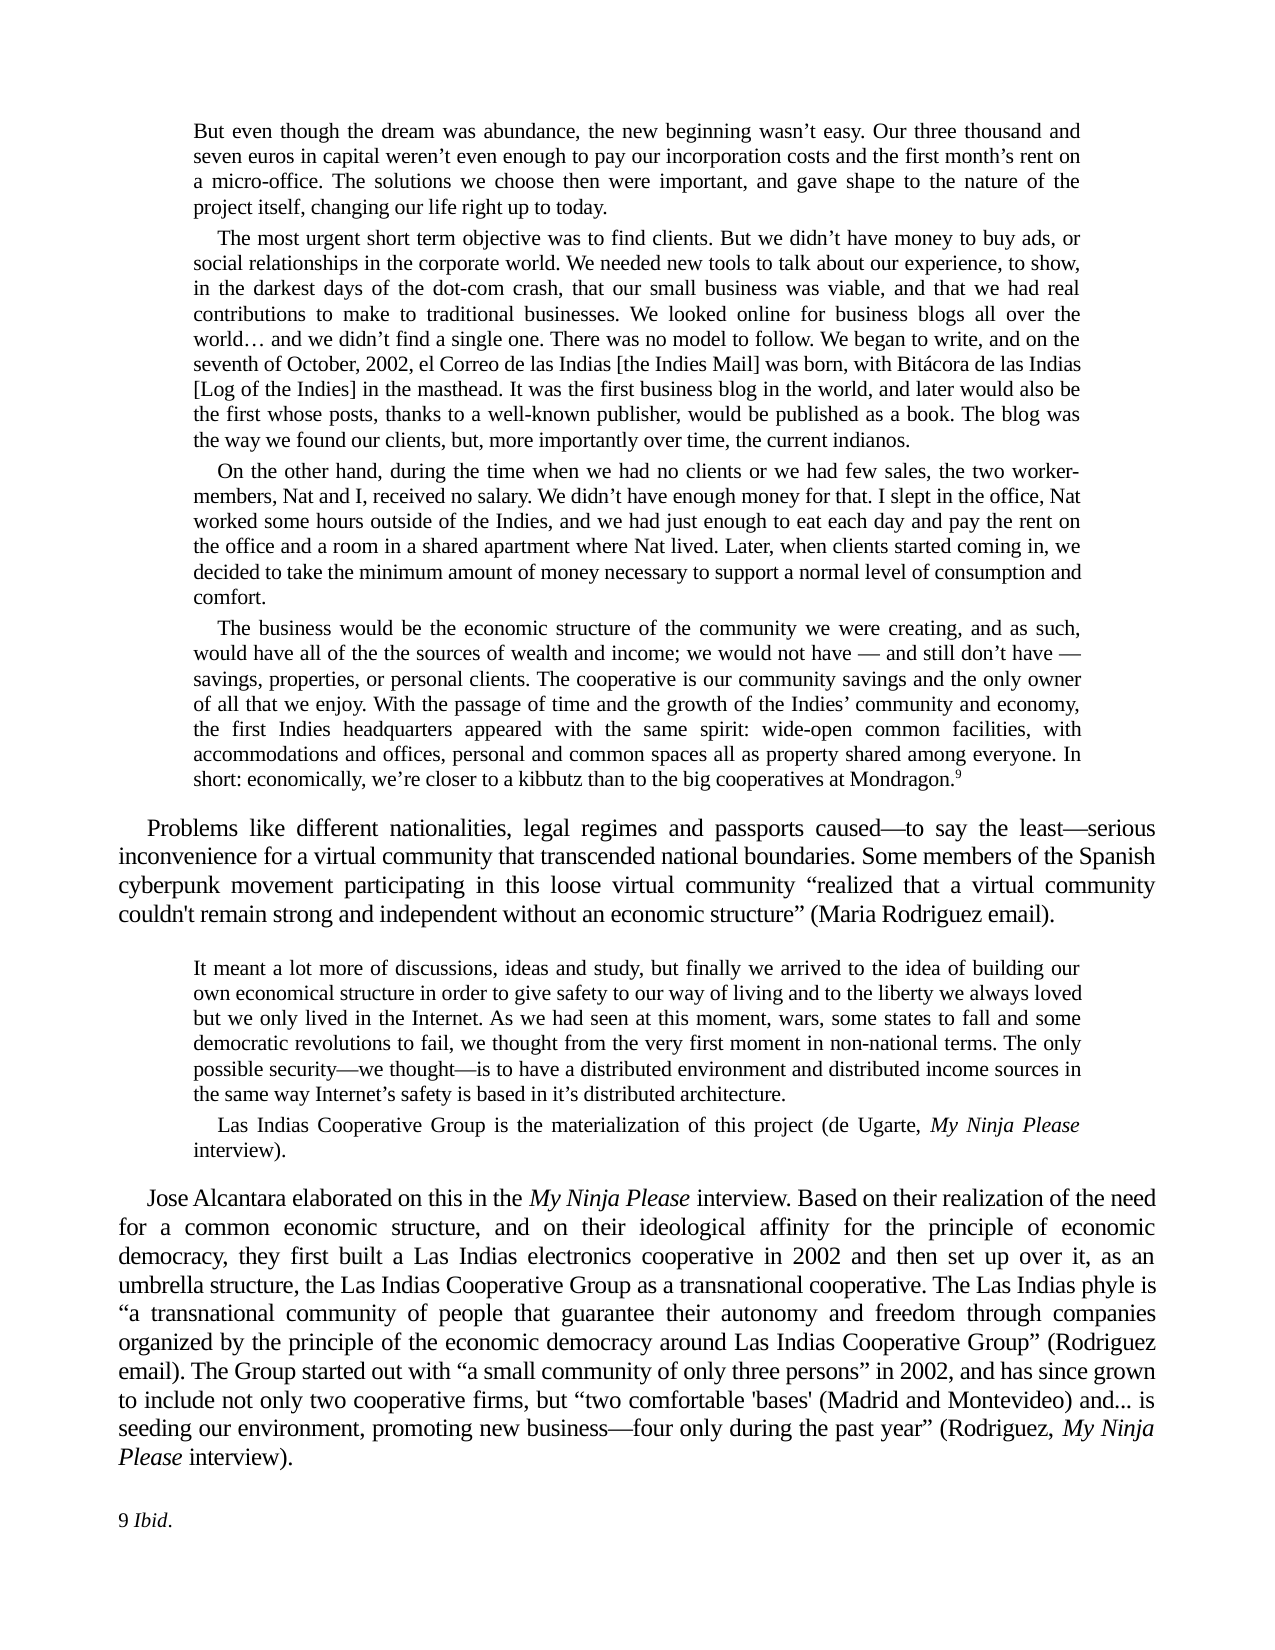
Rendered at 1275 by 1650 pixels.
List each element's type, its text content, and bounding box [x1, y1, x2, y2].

text Jose Alcantara elaborated on this in the My Ninja Please interview. Based on their realization of the need for a common economic structure, and on their ideological affinity for the principle of economic democracy, they first built a Las Indias electronics cooperative in 2002 and then set up over it, as an umbrella structure, the Las Indias Cooperative Group as a transnational cooperative. The Las Indias phyle is “a transnational community of people that guarantee their autonomy and freedom through companies organized by the principle of the economic democracy around Las Indias Cooperative Group” (Rodriguez email). The Group started out with “a small community of only three persons” in 2002, and has since grown to include not only two cooperative firms, but “two comfortable 'bases' (Madrid and Montevideo) and... is seeding our environment, promoting new business—four only during the past year” (Rodriguez, My Ninja Please interview). [118, 1183, 1157, 1471]
text The business would be the economic structure of the community we were creating, and as such, would have all of the the sources of wealth and income; we would not have — and still don’t have — savings, properties, or personal clients. The cooperative is our community savings and the only owner of all that we enjoy. With the passage of time and the growth of the Indies’ community and economy, the first Indies headquarters appeared with the same spirit: wide-open common facilities, with accommodations and offices, personal and common spaces all as property shared among everyone. In short: economically, we’re closer to a kibbutz than to the big cooperatives at Mondragon. [193, 615, 1082, 792]
text The most urgent short term objective was to find clients. But we didn’t have money to buy ads, or social relationships in the corporate world. We needed new tools to talk about our experience, to show, in the darkest days of the dot-com crash, that our small business was viable, and that we had real contributions to make to traditional businesses. We looked online for business blogs all over the world… and we didn’t find a single one. There was no model to follow. We began to write, and on the seventh of October, 2002, el Correo de las Indias [the Indies Mail] was born, with Bitácora de las Indias [Log of the Indies] in the masthead. It was the first business blog in the world, and later would also be the first whose posts, thanks to a well-known publisher, would be published as a book. The blog was the way we found our clients, but, more importantly over time, the current indianos. [193, 225, 1082, 452]
text On the other hand, during the time when we had no clients or we had few sales, the two worker-members, Nat and I, received no salary. We didn’t have enough money for that. I slept in the office, Nat worked some hours outside of the Indies, and we had just enough to eat each day and pay the rent on the office and a room in a shared apartment where Nat lived. Later, when clients started coming in, we decided to take the minimum amount of money necessary to support a normal level of consumption and comfort. [193, 458, 1082, 609]
text Problems like different nationalities, legal regimes and passports caused—to say the least—serious inconvenience for a virtual community that transcended national boundaries. Some members of the Spanish cyberpunk movement participating in this loose virtual community “realized that a virtual community couldn't remain strong and independent without an economic structure” (Maria Rodriguez email). [118, 813, 1157, 928]
text Ibid. [118, 1508, 1157, 1532]
text It meant a lot more of discussions, ideas and study, but finally we arrived to the idea of building our own economical structure in order to give safety to our way of living and to the liberty we always loved but we only lived in the Internet. As we had seen at this moment, wars, some states to fall and some democratic revolutions to fail, we thought from the very first moment in non-national terms. The only possible security—we thought—is to have a distributed environment and distributed income sources in the same way Internet’s safety is based in it’s distributed architecture. [193, 955, 1082, 1106]
text But even though the dream was abundance, the new beginning wasn’t easy. Our three thousand and seven euros in capital weren’t even enough to pay our incorporation costs and the first month’s rent on a micro-office. The solutions we choose then were important, and gave shape to the nature of the project itself, changing our life right up to today. [193, 118, 1082, 219]
text Las Indias Cooperative Group is the materialization of this project (de Ugarte, My Ninja Please interview). [193, 1112, 1082, 1162]
